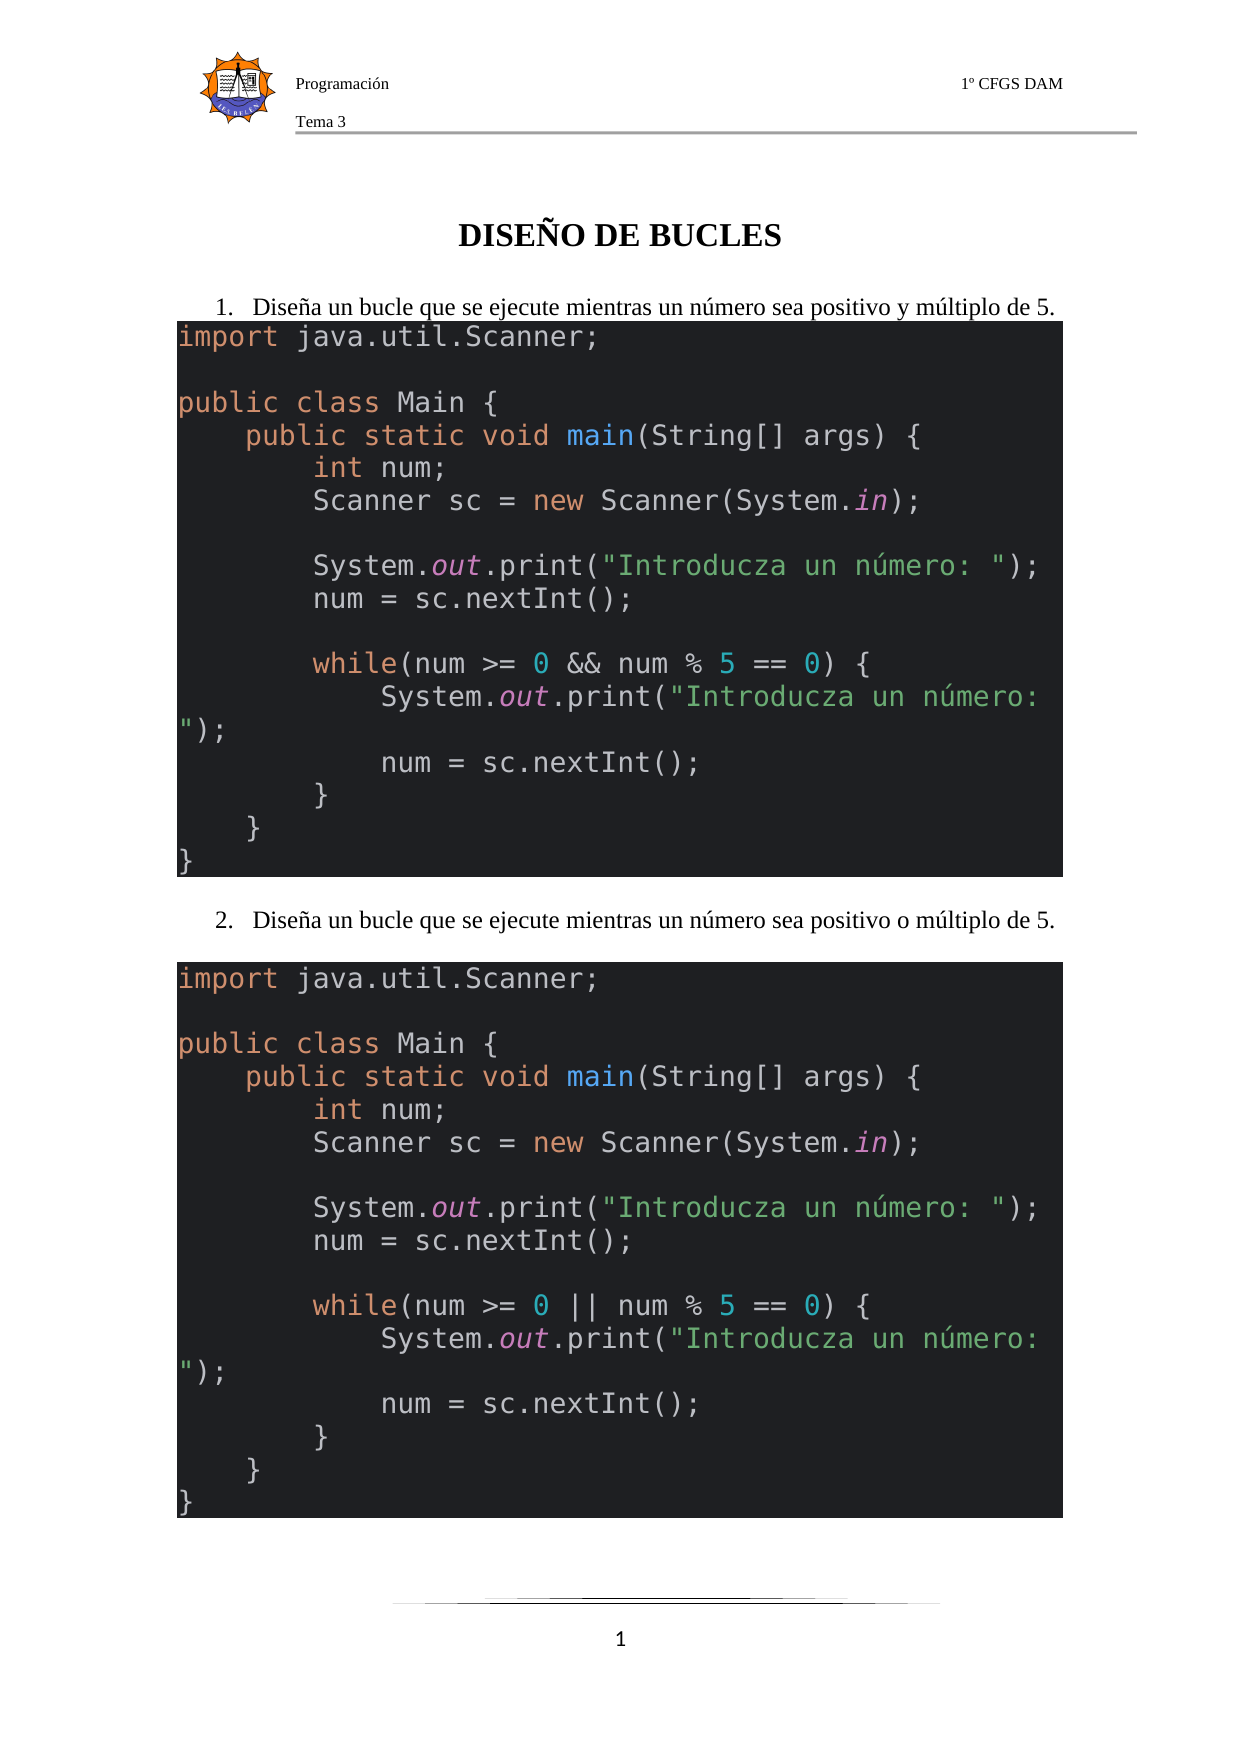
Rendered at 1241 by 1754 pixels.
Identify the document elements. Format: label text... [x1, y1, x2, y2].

text import java.util.Scanner; public class Main { public static void main(String[] args) { int num; Scanner sc = new Scanner(System.in); System.out.print("Introducza un número: "); num = sc.nextInt(); while(num >= 0 && num % 5 == 0) { System.out.print("Introducza un número: "); num = sc.nextInt(); } } } [177, 321, 1063, 877]
picture [197, 48, 278, 129]
list Diseña un bucle que se ejecute mientras un número sea positivo y múltiplo de 5. [215, 292, 1063, 321]
list Diseña un bucle que se ejecute mientras un número sea positivo o múltiplo de 5. [215, 906, 1063, 934]
text import java.util.Scanner; public class Main { public static void main(String[] args) { int num; Scanner sc = new Scanner(System.in); System.out.print("Introducza un número: "); num = sc.nextInt(); while(num >= 0 || num % 5 == 0) { System.out.print("Introducza un número: "); num = sc.nextInt(); } } } [177, 962, 1063, 1518]
text DISEÑO DE BUCLES [177, 215, 1063, 254]
